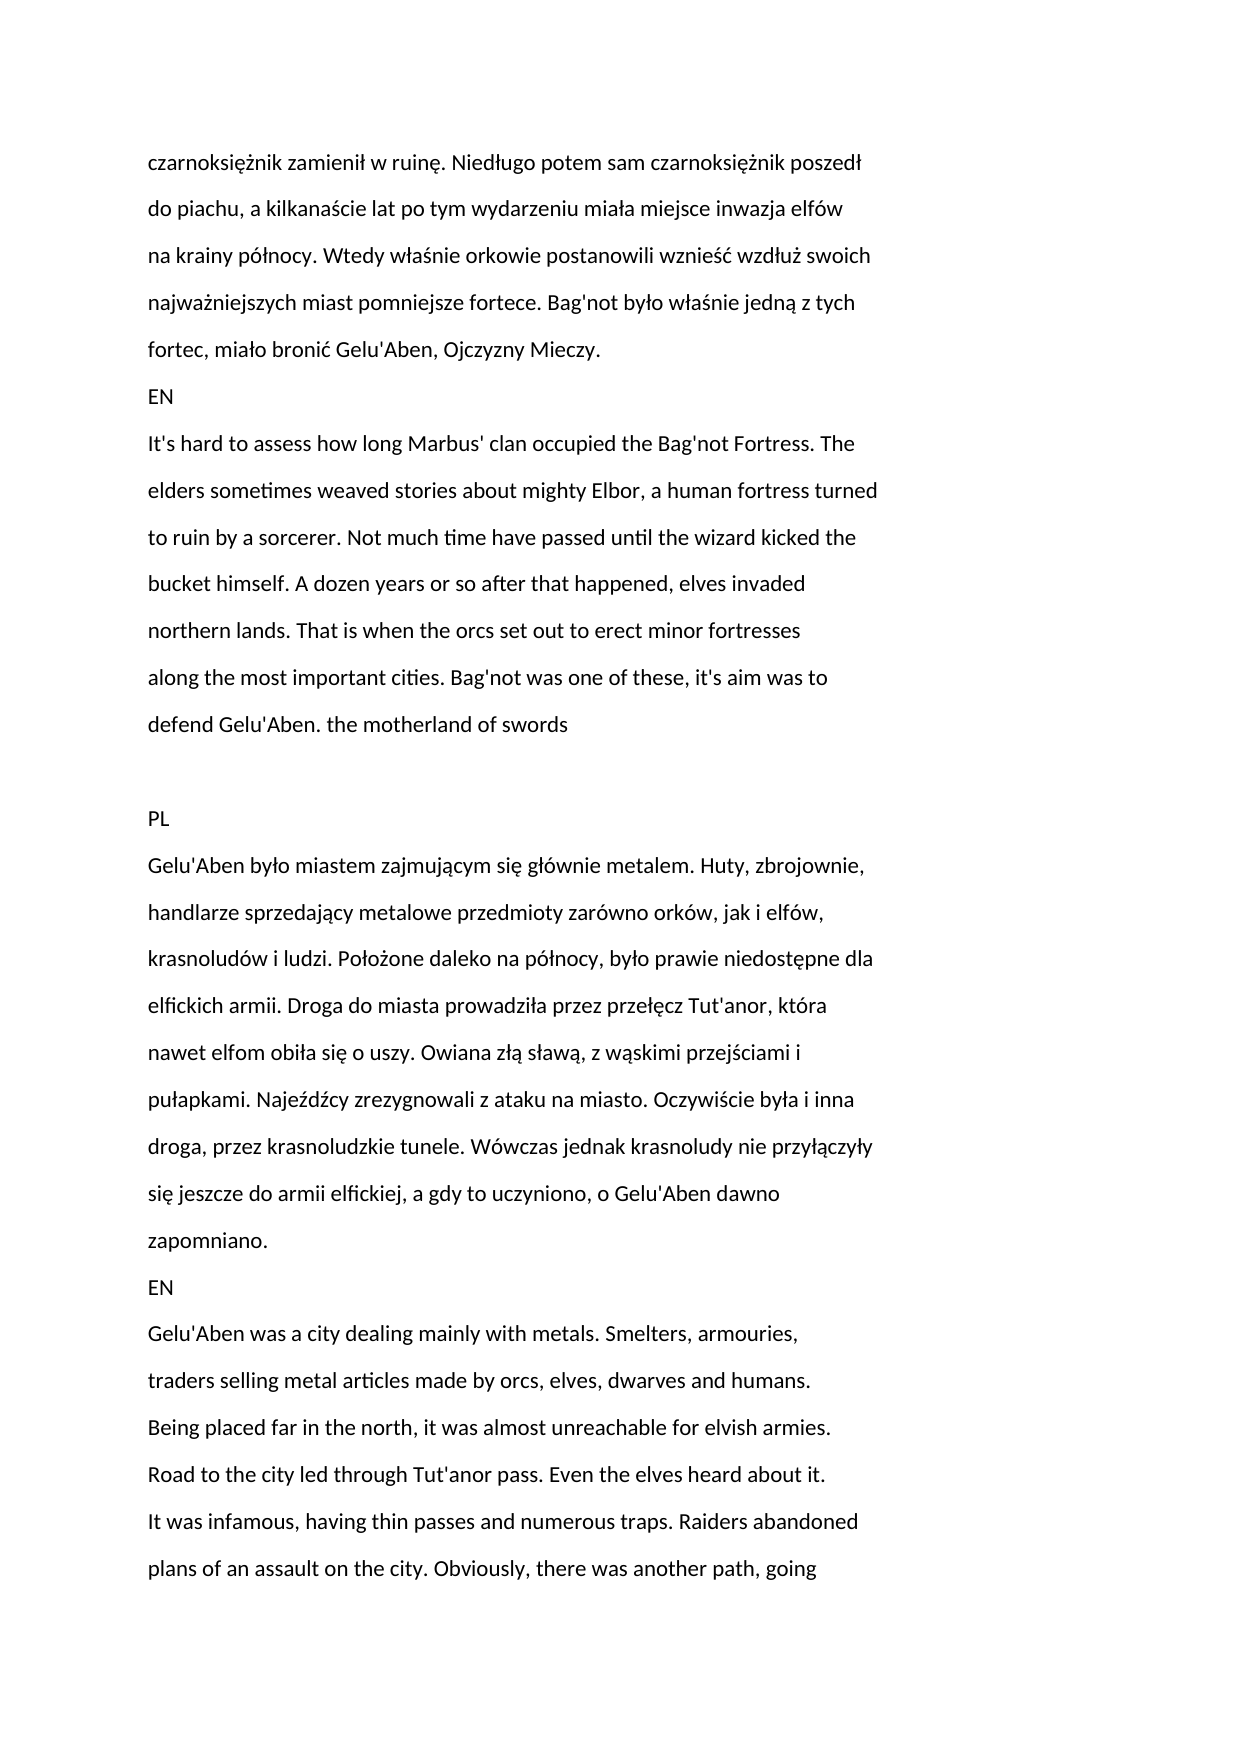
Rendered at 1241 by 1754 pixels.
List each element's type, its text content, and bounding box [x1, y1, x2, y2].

text northern lands. That is when the orcs set out to erect minor fortresses [148, 616, 1093, 644]
text PL [148, 804, 1093, 832]
text traders selling metal articles made by orcs, elves, dwarves and humans. [148, 1366, 1093, 1394]
text Gelu'Aben was a city dealing mainly with metals. Smelters, armouries, [148, 1319, 1093, 1347]
text czarnoksiężnik zamienił w ruinę. Niedługo potem sam czarnoksiężnik poszedł [148, 148, 1093, 176]
text It's hard to assess how long Marbus' clan occupied the Bag'not Fortress. The [148, 429, 1093, 457]
text It was infamous, having thin passes and numerous traps. Raiders abandoned [148, 1507, 1093, 1535]
text EN [148, 1273, 1093, 1301]
text to ruin by a sorcerer. Not much time have passed until the wizard kicked the [148, 523, 1093, 551]
text się jeszcze do armii elfickiej, a gdy to uczyniono, o Gelu'Aben dawno [148, 1179, 1093, 1207]
text EN [148, 382, 1093, 410]
text droga, przez krasnoludzkie tunele. Wówczas jednak krasnoludy nie przyłączyły [148, 1132, 1093, 1160]
text handlarze sprzedający metalowe przedmioty zarówno orków, jak i elfów, [148, 898, 1093, 926]
text Road to the city led through Tut'anor pass. Even the elves heard about it. [148, 1460, 1093, 1488]
text defend Gelu'Aben. the motherland of swords [148, 710, 1093, 738]
text elders sometimes weaved stories about mighty Elbor, a human fortress turned [148, 476, 1093, 504]
text elfickich armii. Droga do miasta prowadziła przez przełęcz Tut'anor, która [148, 991, 1093, 1019]
text bucket himself. A dozen years or so after that happened, elves invaded [148, 569, 1093, 597]
text na krainy północy. Wtedy właśnie orkowie postanowili wznieść wzdłuż swoich [148, 241, 1093, 269]
text najważniejszych miast pomniejsze fortece. Bag'not było właśnie jedną z tych [148, 288, 1093, 316]
text nawet elfom obiła się o uszy. Owiana złą sławą, z wąskimi przejściami i [148, 1038, 1093, 1066]
text do piachu, a kilkanaście lat po tym wydarzeniu miała miejsce inwazja elfów [148, 194, 1093, 222]
text pułapkami. Najeźdźcy zrezygnowali z ataku na miasto. Oczywiście była i inna [148, 1085, 1093, 1113]
text plans of an assault on the city. Obviously, there was another path, going [148, 1554, 1093, 1582]
text Being placed far in the north, it was almost unreachable for elvish armies. [148, 1413, 1093, 1441]
text fortec, miało bronić Gelu'Aben, Ojczyzny Mieczy. [148, 335, 1093, 363]
text zapomniano. [148, 1226, 1093, 1254]
text Gelu'Aben było miastem zajmującym się głównie metalem. Huty, zbrojownie, [148, 851, 1093, 879]
text along the most important cities. Bag'not was one of these, it's aim was to [148, 663, 1093, 691]
text krasnoludów i ludzi. Położone daleko na północy, było prawie niedostępne dla [148, 944, 1093, 972]
